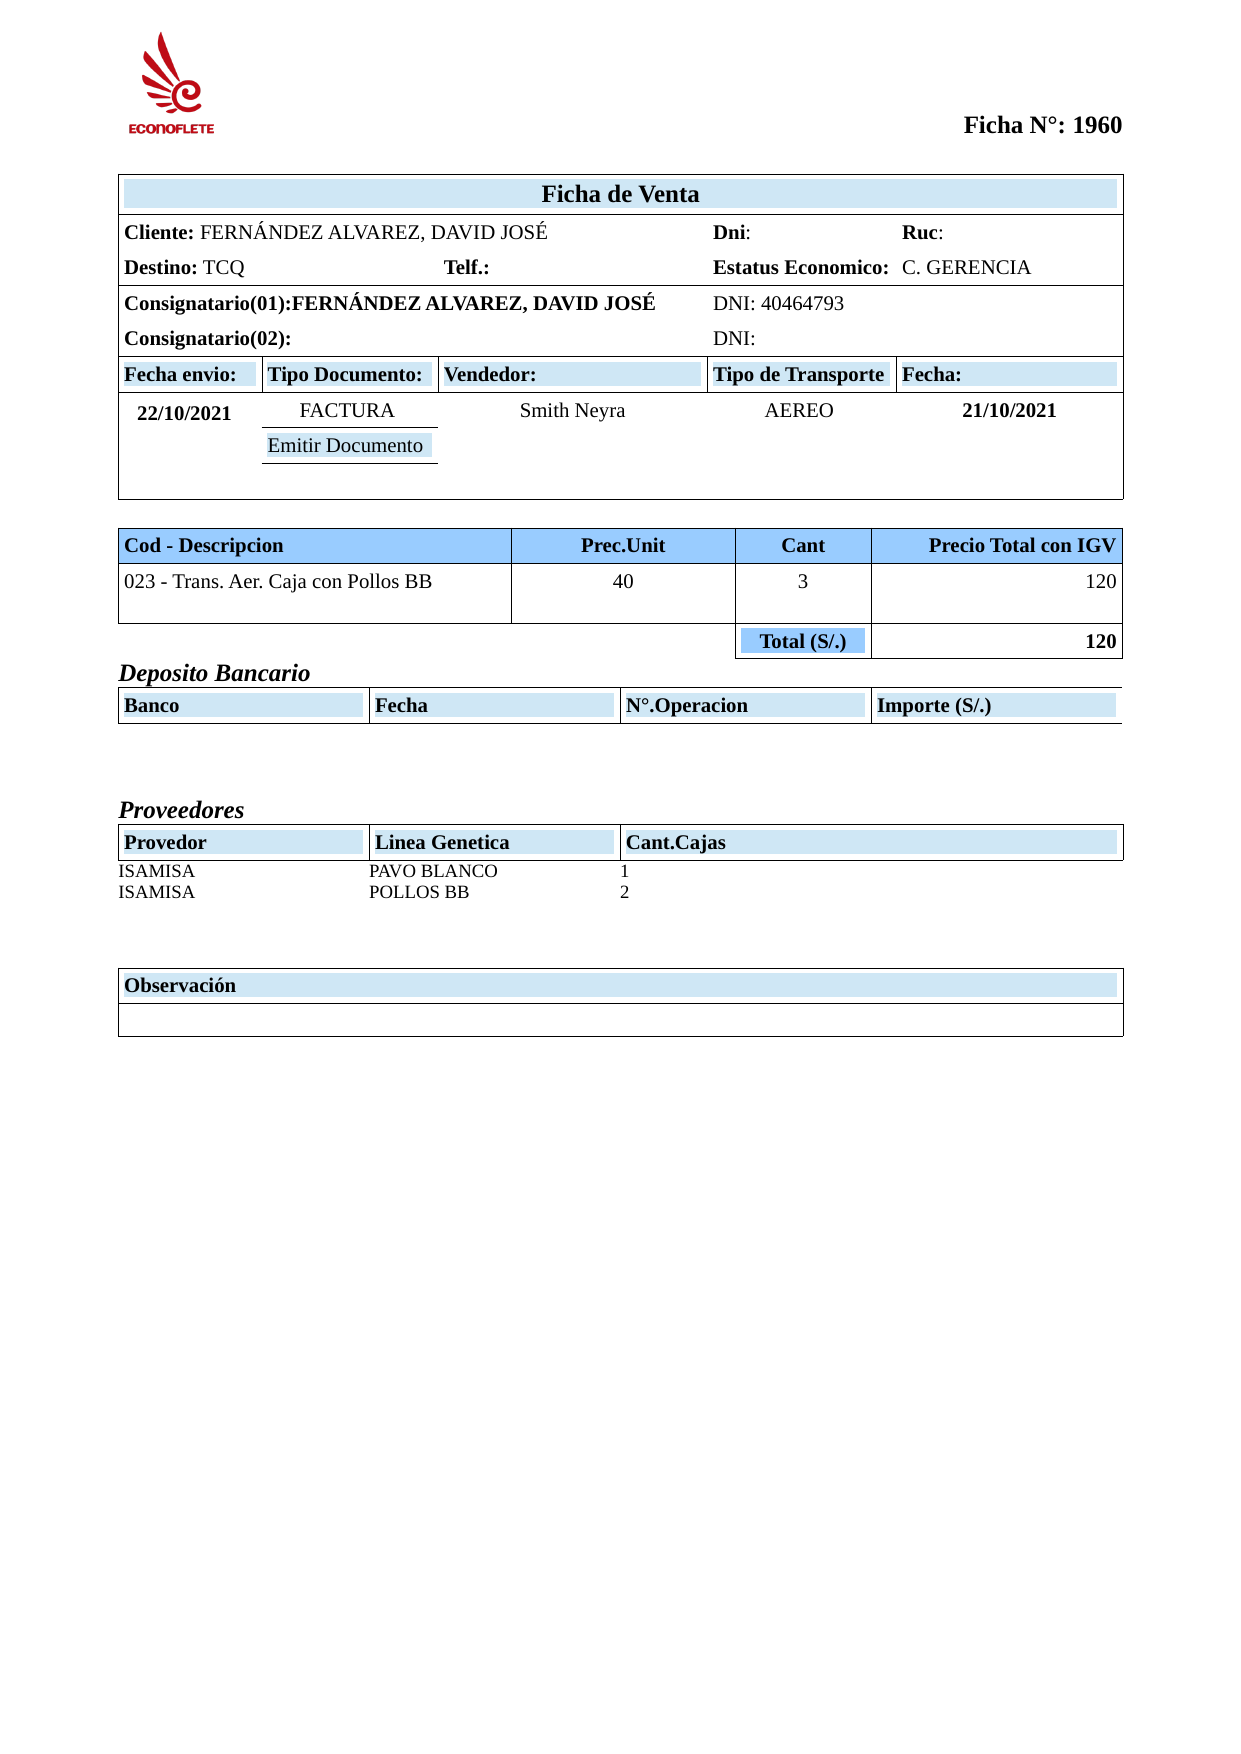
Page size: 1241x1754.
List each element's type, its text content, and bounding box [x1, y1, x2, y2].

table_cell 2 [620, 881, 1123, 903]
table_cell FACTURA [262, 393, 438, 427]
table_header Prec.Unit [512, 529, 735, 563]
table_cell [369, 924, 620, 946]
table_header N°.Operacion [621, 688, 871, 723]
table_cell Destino: TCQ [119, 249, 438, 285]
table_header Ficha de Venta [119, 175, 1123, 214]
table_cell DNI: [707, 321, 1123, 356]
table_cell [620, 771, 871, 795]
table_cell [118, 747, 369, 771]
table_cell ISAMISA [118, 881, 369, 903]
table_cell [369, 747, 620, 771]
table_cell [620, 747, 871, 771]
table_cell C. GERENCIA [896, 249, 1123, 285]
table_cell [118, 903, 369, 924]
table_cell [871, 747, 1122, 771]
table_header Banco [119, 688, 369, 723]
text Deposito Bancario [118, 658, 1122, 687]
table_cell [369, 946, 620, 967]
table_cell Fecha envio: [119, 357, 262, 392]
table_cell [262, 464, 438, 498]
table_cell [871, 724, 1122, 747]
table_cell [119, 1004, 1123, 1036]
table_cell Total (S/.) [736, 624, 871, 658]
text Proveedores [118, 795, 1122, 824]
table_cell 120 [872, 624, 1122, 658]
table_cell Estatus Economico: [707, 249, 896, 285]
table_cell [118, 724, 369, 747]
table_cell Tipo Documento: [263, 357, 438, 392]
table_cell 120 [872, 564, 1122, 623]
table_header Precio Total con IGV [872, 529, 1122, 563]
table_cell Fecha: [897, 357, 1123, 392]
table_cell [369, 903, 620, 924]
table_cell PAVO BLANCO [369, 861, 620, 881]
table_cell DNI: 40464793 [707, 286, 1123, 321]
table_cell POLLOS BB [369, 881, 620, 903]
table_cell [118, 771, 369, 795]
table_cell [620, 903, 1123, 924]
table_header Cant [736, 529, 871, 563]
table_cell Tipo de Transporte [708, 357, 896, 392]
table_cell Telf.: [438, 249, 707, 285]
table_cell Ruc: [896, 215, 1123, 249]
table_cell [620, 724, 871, 747]
table_cell 1 [620, 861, 1123, 881]
table_header Cant.Cajas [621, 825, 1123, 859]
table_cell 21/10/2021 [896, 393, 1123, 498]
table_header Provedor [119, 825, 369, 859]
picture [118, 31, 225, 134]
table_cell [369, 771, 620, 795]
table_cell 22/10/2021 [119, 393, 262, 498]
table_header Fecha [370, 688, 620, 723]
table_cell [118, 946, 369, 967]
table_cell Consignatario(02): [119, 321, 707, 356]
table_cell Smith Neyra [438, 393, 707, 498]
table_cell [118, 624, 511, 658]
table_cell AEREO [707, 393, 896, 498]
table_cell Emitir Documento [262, 428, 438, 463]
table_header Cod - Descripcion [119, 529, 511, 563]
table_cell Cliente: FERNÁNDEZ ALVAREZ, DAVID JOSÉ [119, 215, 707, 249]
table_cell [620, 946, 1123, 967]
table_cell [620, 924, 1123, 946]
table_cell [118, 924, 369, 946]
table_cell [511, 624, 735, 658]
table_cell [871, 771, 1122, 795]
table_cell Vendedor: [439, 357, 707, 392]
table_cell Dni: [707, 215, 896, 249]
table_cell 40 [512, 564, 735, 623]
table_cell 023 - Trans. Aer. Caja con Pollos BB [119, 564, 511, 623]
table_cell 3 [736, 564, 871, 623]
table_header Linea Genetica [370, 825, 620, 859]
table_cell [369, 724, 620, 747]
table_header Importe (S/.) [872, 688, 1122, 723]
table_header Observación [119, 969, 1123, 1003]
table_cell ISAMISA [118, 861, 369, 881]
table_cell Consignatario(01):FERNÁNDEZ ALVAREZ, DAVID JOSÉ [119, 286, 707, 321]
